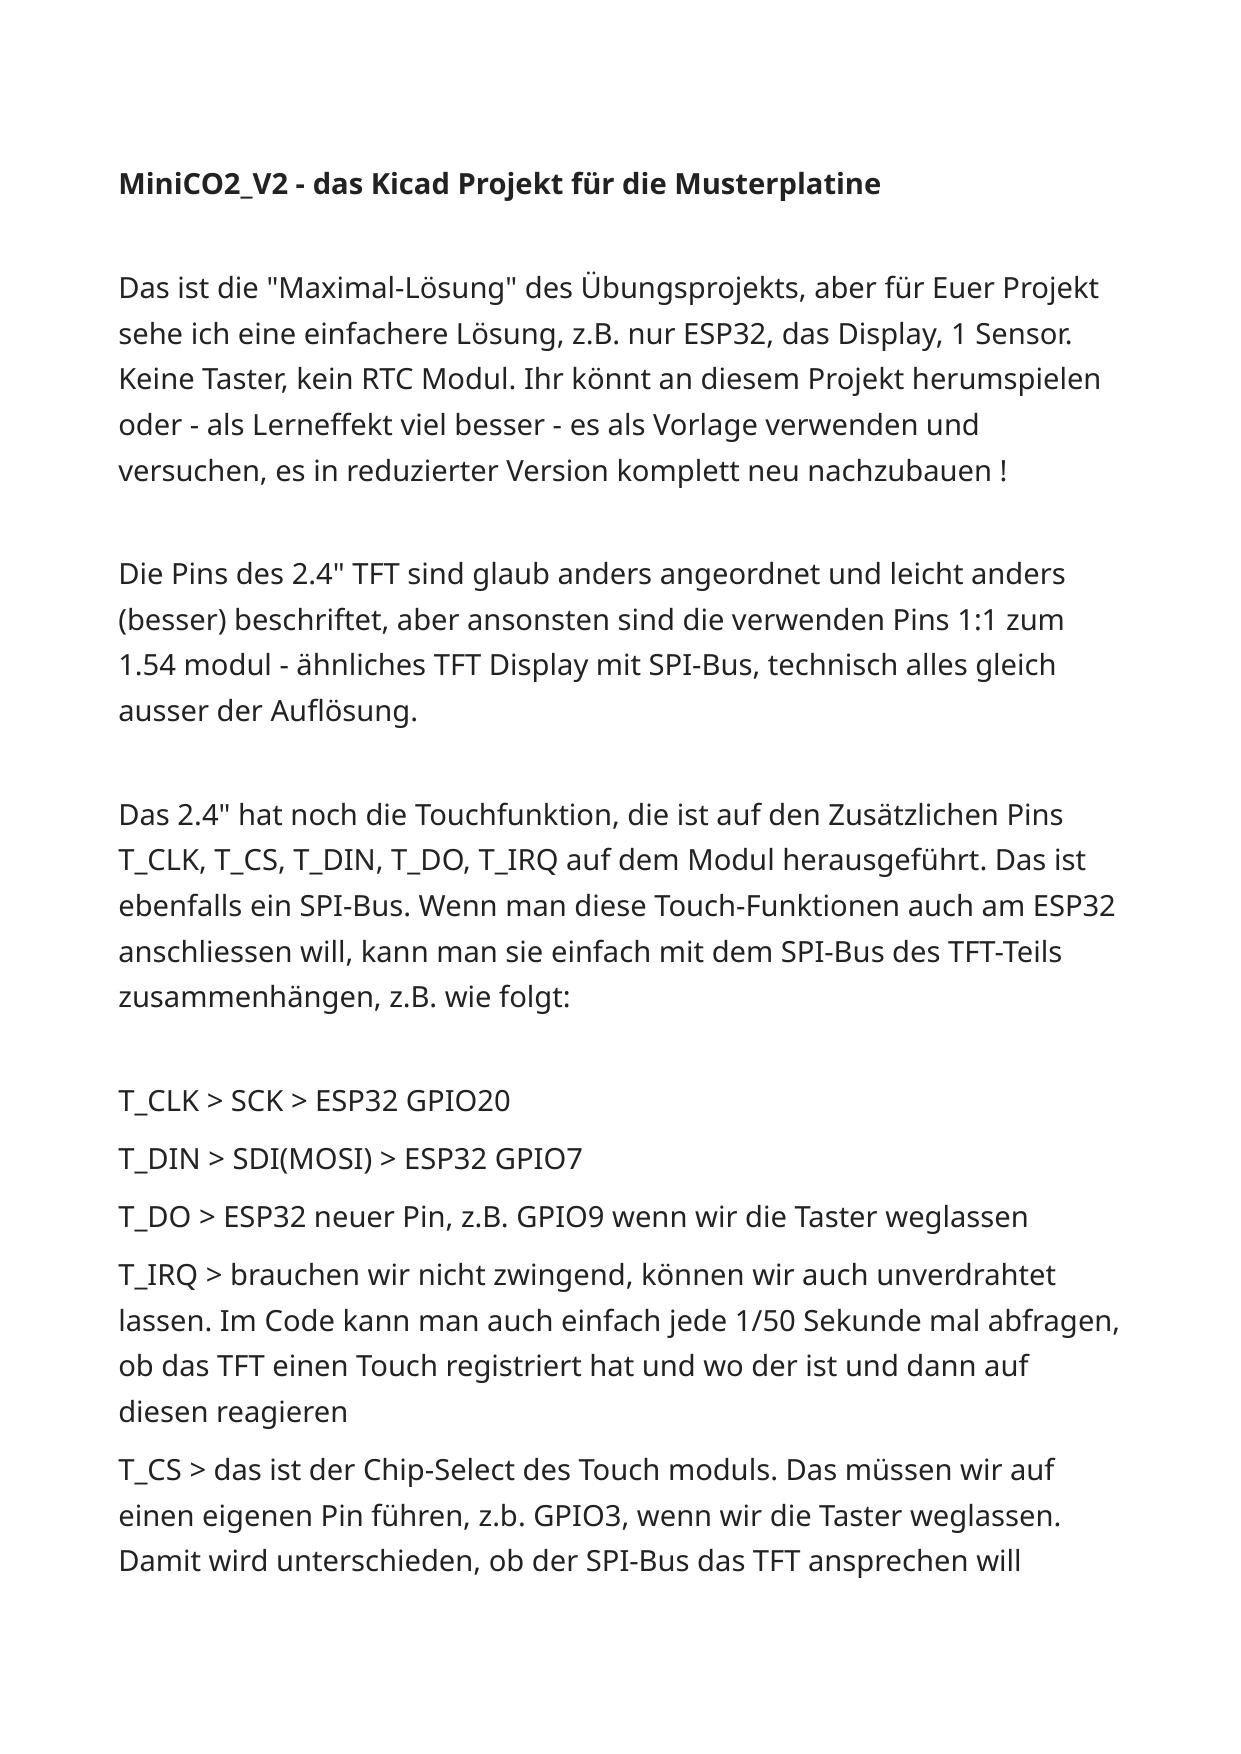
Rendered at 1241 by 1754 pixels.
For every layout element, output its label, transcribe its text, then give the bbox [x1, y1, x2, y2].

text T_DO > ESP32 neuer Pin, z.B. GPIO9 wenn wir die Taster weglassen [118, 1196, 1122, 1236]
text T_CLK > SCK > ESP32 GPIO20 [118, 1080, 1122, 1120]
text Das ist die "Maximal-Lösung" des Übungsprojekts, aber für Euer Projekt sehe ich eine einfachere Lösung, z.B. nur ESP32, das Display, 1 Sensor. Keine Taster, kein RTC Modul. Ihr könnt an diesem Projekt herumspielen oder - als Lerneffekt viel besser - es als Vorlage verwenden und versuchen, es in reduzierter Version komplett neu nachzubauen ! [118, 267, 1122, 489]
text MiniCO2_V2 - das Kicad Projekt für die Musterplatine [118, 164, 1122, 203]
text Das 2.4" hat noch die Touchfunktion, die ist auf den Zusätzlichen Pins T_CLK, T_CS, T_DIN, T_DO, T_IRQ auf dem Modul herausgeführt. Das ist ebenfalls ein SPI-Bus. Wenn man diese Touch-Funktionen auch am ESP32 anschliessen will, kann man sie einfach mit dem SPI-Bus des TFT-Teils zusammenhängen, z.B. wie folgt: [118, 794, 1122, 1016]
text T_DIN > SDI(MOSI) > ESP32 GPIO7 [118, 1138, 1122, 1178]
text T_CS > das ist der Chip-Select des Touch moduls. Das müssen wir auf einen eigenen Pin führen, z.b. GPIO3, wenn wir die Taster weglassen. Damit wird unterschieden, ob der SPI-Bus das TFT ansprechen will [118, 1449, 1122, 1580]
text T_IRQ > brauchen wir nicht zwingend, können wir auch unverdrahtet lassen. Im Code kann man auch einfach jede 1/50 Sekunde mal abfragen, ob das TFT einen Touch registriert hat und wo der ist und dann auf diesen reagieren [118, 1254, 1122, 1431]
text Die Pins des 2.4" TFT sind glaub anders angeordnet und leicht anders (besser) beschriftet, aber ansonsten sind die verwenden Pins 1:1 zum 1.54 modul - ähnliches TFT Display mit SPI-Bus, technisch alles gleich ausser der Auflösung. [118, 553, 1122, 730]
